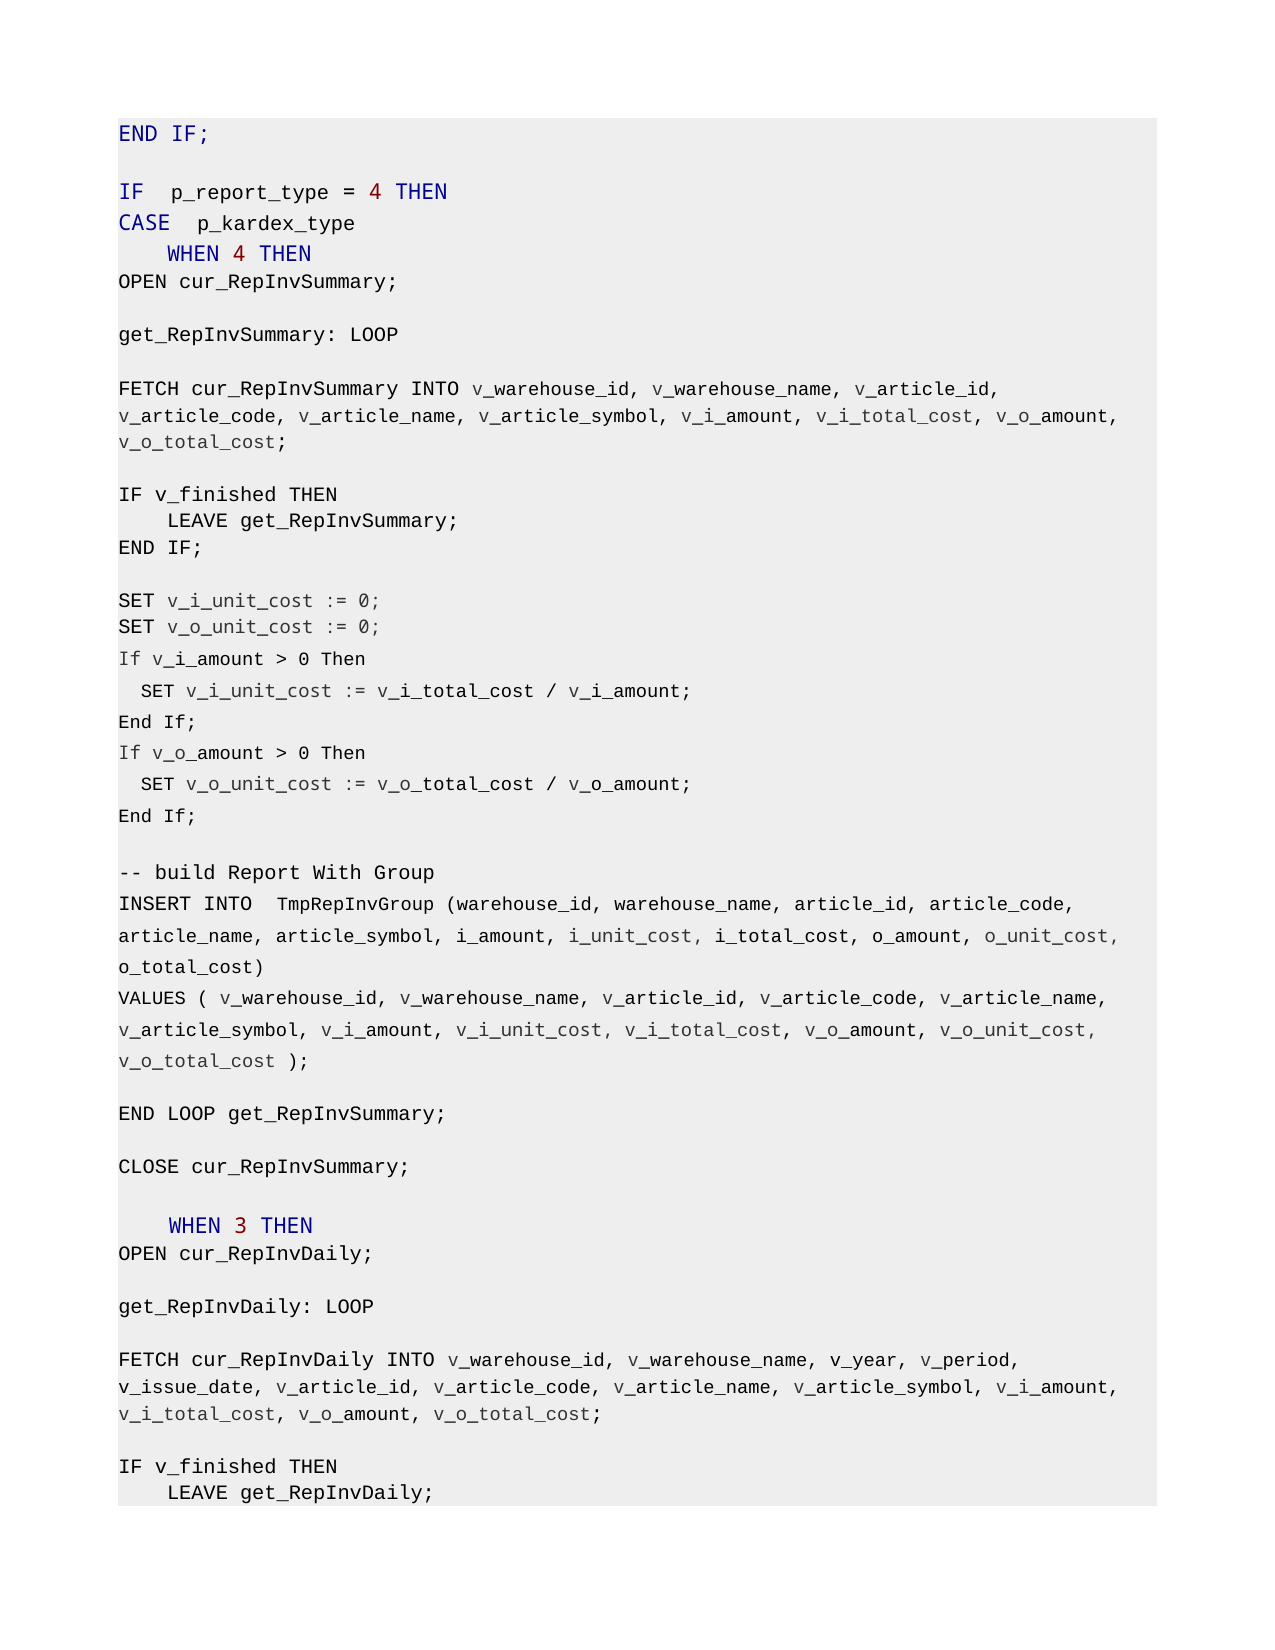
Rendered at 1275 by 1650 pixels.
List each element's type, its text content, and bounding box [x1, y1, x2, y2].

text LEAVE get_RepInvDaily; [118, 1479, 1157, 1506]
text INSERT INTO TmpRepInvGroup (warehouse_id, warehouse_name, article_id, article_code, article_name, article_symbol, i_amount, i_unit_cost, i_total_cost, o_amount, o_unit_cost, o_total_cost) [118, 885, 1157, 979]
text END IF; [118, 118, 1157, 148]
text FETCH cur_RepInvDaily INTO v_warehouse_id, v_warehouse_name, v_year, v_period, v_issue_date, v_article_id, v_article_code, v_article_name, v_article_symbol, v_i_amount, v_i_total_cost, v_o_amount, v_o_total_cost; [118, 1346, 1157, 1426]
text CASE p_kardex_type [118, 206, 1157, 237]
text CLOSE cur_RepInvSummary; [118, 1153, 1157, 1179]
text End If; [118, 703, 1157, 734]
text IF p_report_type = 4 THEN [118, 174, 1157, 206]
text get_RepInvDaily: LOOP [118, 1293, 1157, 1320]
text SET v_o_unit_cost := 0; [118, 613, 1157, 640]
text OPEN cur_RepInvDaily; [118, 1240, 1157, 1267]
text VALUES ( v_warehouse_id, v_warehouse_name, v_article_id, v_article_code, v_article_name, v_article_symbol, v_i_amount, v_i_unit_cost, v_i_total_cost, v_o_amount, v_o_unit_cost, v_o_total_cost ); [118, 979, 1157, 1073]
text -- build Report With Group [118, 859, 1157, 885]
text FETCH cur_RepInvSummary INTO v_warehouse_id, v_warehouse_name, v_article_id, v_article_code, v_article_name, v_article_symbol, v_i_amount, v_i_total_cost, v_o_amount, v_o_total_cost; [118, 374, 1157, 454]
text get_RepInvSummary: LOOP [118, 321, 1157, 348]
text OPEN cur_RepInvSummary; [118, 268, 1157, 295]
text END IF; [118, 534, 1157, 560]
text If v_o_amount > 0 Then [118, 734, 1157, 765]
text End If; [118, 796, 1157, 828]
text If v_i_amount > 0 Then [118, 640, 1157, 671]
text SET v_i_unit_cost := 0; [118, 587, 1157, 613]
text WHEN 3 THEN [118, 1210, 1157, 1240]
text LEAVE get_RepInvSummary; [118, 507, 1157, 534]
text IF v_finished THEN [118, 1453, 1157, 1479]
text SET v_i_unit_cost := v_i_total_cost / v_i_amount; [118, 671, 1157, 703]
text SET v_o_unit_cost := v_o_total_cost / v_o_amount; [118, 765, 1157, 796]
text END LOOP get_RepInvSummary; [118, 1099, 1157, 1126]
text WHEN 4 THEN [118, 237, 1157, 268]
text IF v_finished THEN [118, 481, 1157, 507]
